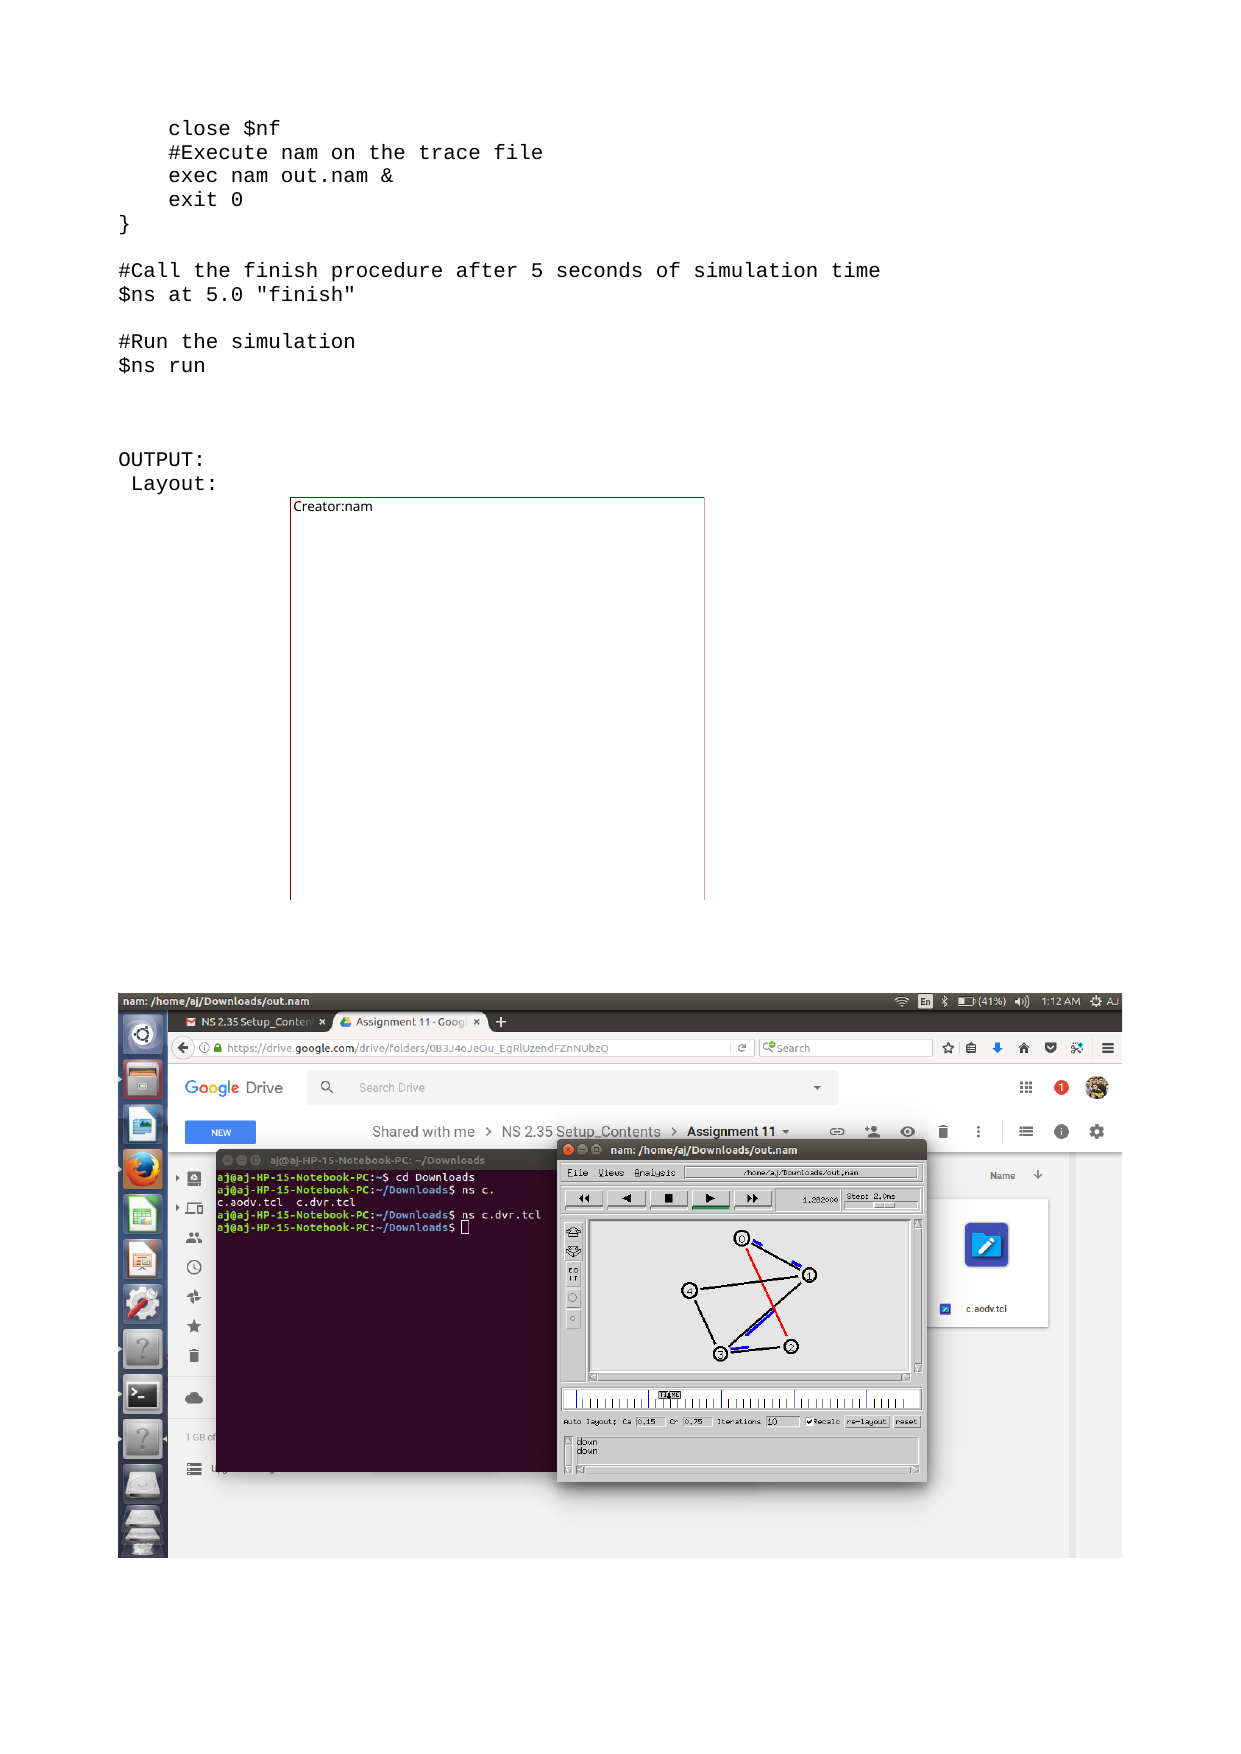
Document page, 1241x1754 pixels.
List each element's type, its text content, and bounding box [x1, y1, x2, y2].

text } [118, 213, 1122, 236]
picture [118, 993, 1123, 1558]
text exit 0 [118, 189, 1122, 213]
text $ns at 5.0 "finish" [118, 284, 1122, 307]
text close $nf [118, 118, 1122, 142]
text #Call the finish procedure after 5 seconds of simulation time [118, 260, 1122, 284]
text $ns run [118, 354, 1122, 378]
text exec nam out.nam & [118, 165, 1122, 189]
text OUTPUT: Layout: [118, 449, 1122, 496]
text #Run the simulation [118, 331, 1122, 354]
text #Execute nam on the trace file [118, 142, 1122, 165]
